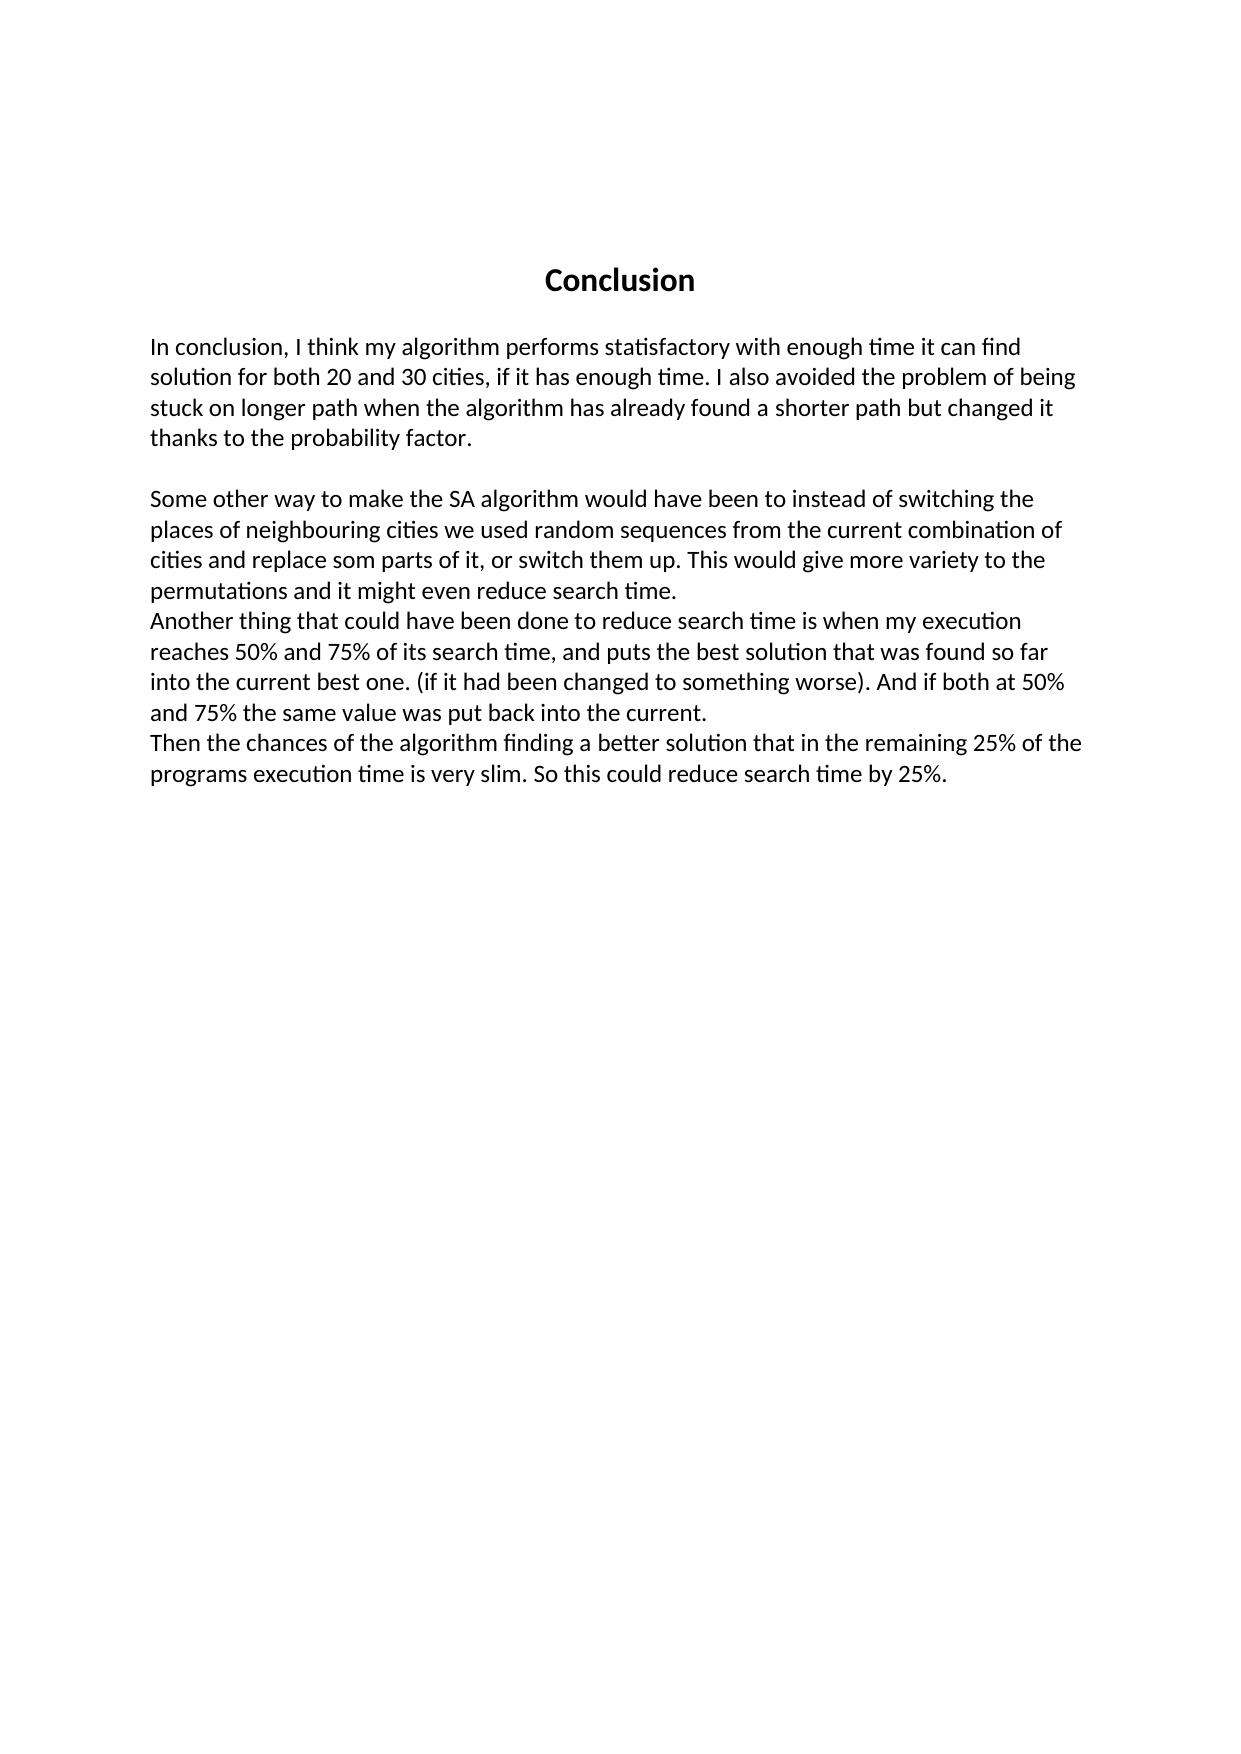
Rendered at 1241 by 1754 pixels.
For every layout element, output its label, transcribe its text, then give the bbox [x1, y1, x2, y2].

text Conclusion [150, 259, 1090, 300]
text Another thing that could have been done to reduce search time is when my execution reaches 50% and 75% of its search time, and puts the best solution that was found so far into the current best one. (if it had been changed to something worse). And if both at 50% and 75% the same value was put back into the current. Then the chances of the algorithm finding a better solution that in the remaining 25% of the programs execution time is very slim. So this could reduce search time by 25%. [150, 605, 1090, 788]
text In conclusion, I think my algorithm performs statisfactory with enough time it can find solution for both 20 and 30 cities, if it has enough time. I also avoided the problem of being stuck on longer path when the algorithm has already found a shorter path but changed it thanks to the probability factor. [150, 331, 1090, 453]
text Some other way to make the SA algorithm would have been to instead of switching the places of neighbouring cities we used random sequences from the current combination of cities and replace som parts of it, or switch them up. This would give more variety to the permutations and it might even reduce search time. [150, 483, 1090, 605]
